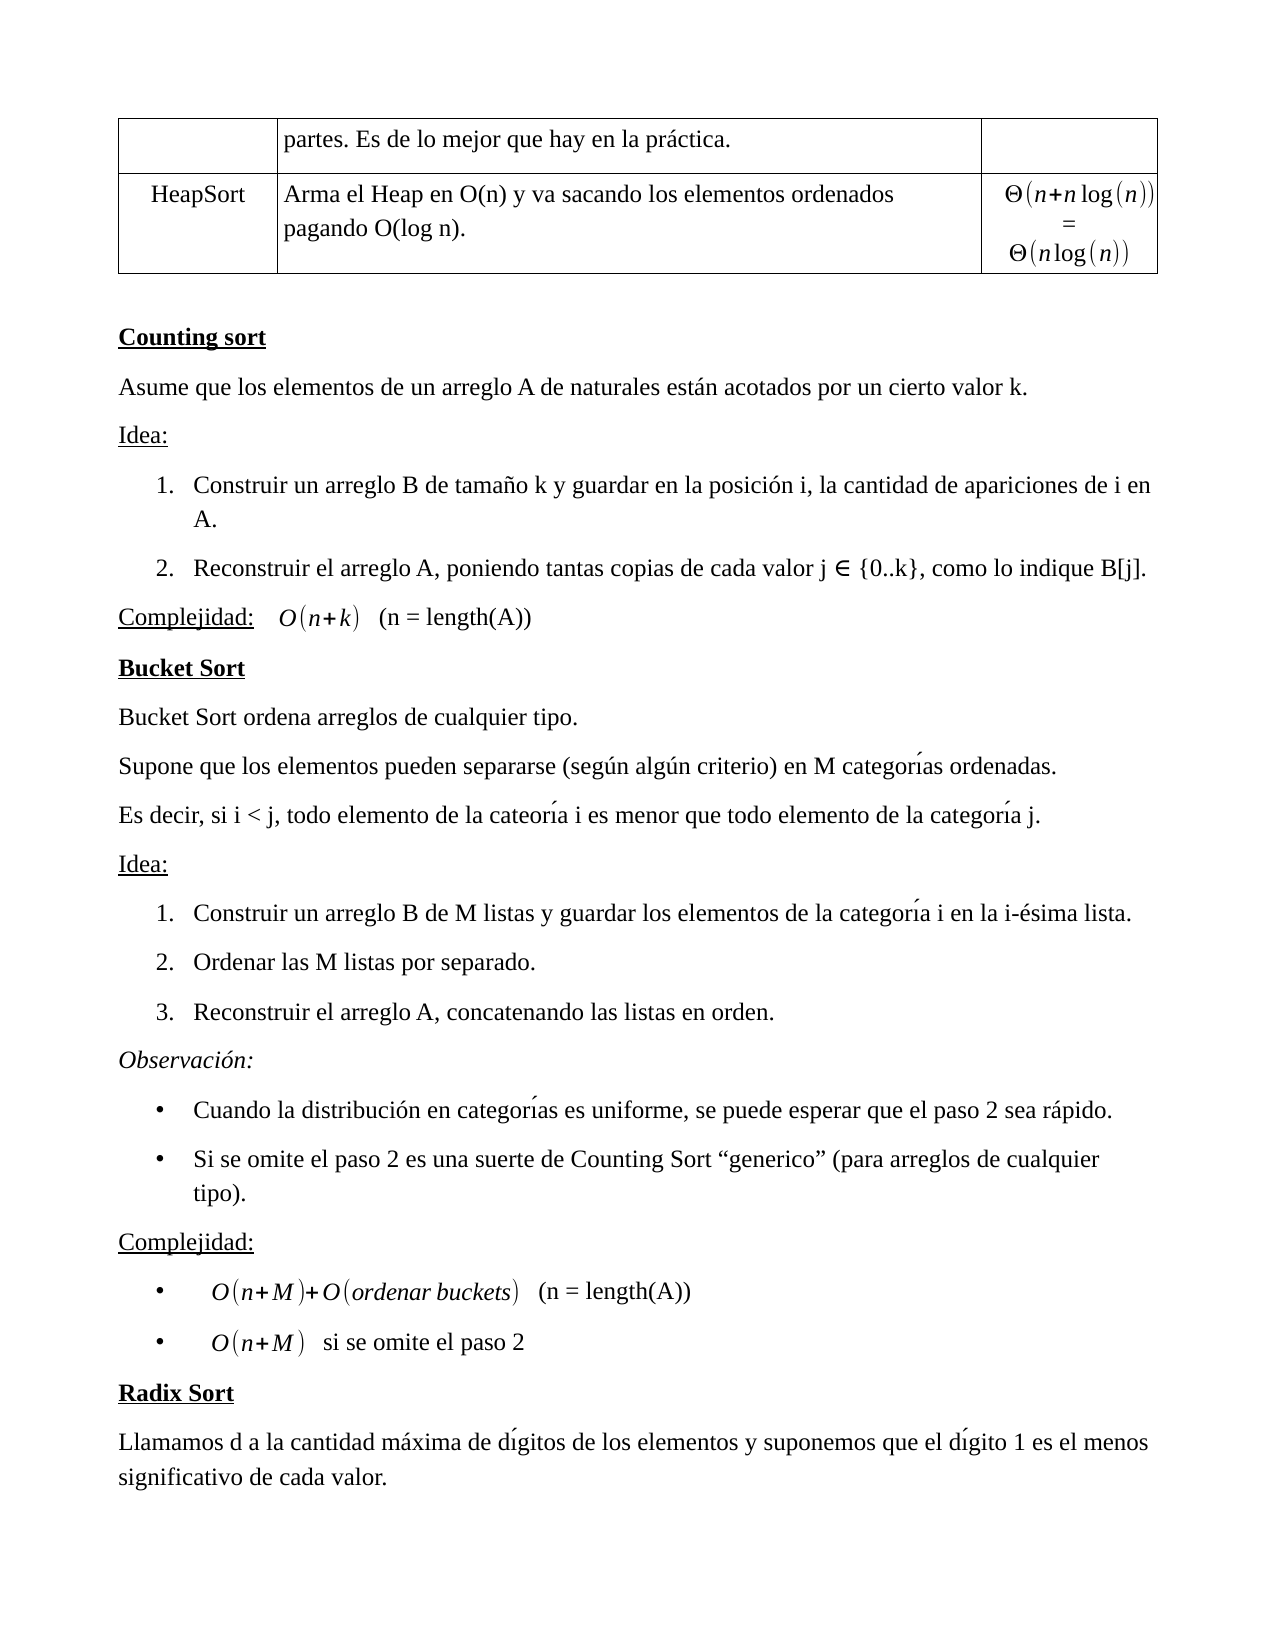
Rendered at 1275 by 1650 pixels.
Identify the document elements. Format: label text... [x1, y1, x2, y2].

table_cell = [982, 174, 1157, 273]
text Supone que los elementos pueden separarse (según algún criterio) en M categorı́as ordenadas. [118, 751, 1157, 780]
text Bucket Sort [118, 653, 1157, 682]
list Ordenar las M listas por separado. [156, 947, 1157, 976]
text Idea: [118, 421, 1157, 449]
text Observación: [118, 1046, 1157, 1074]
text Asume que los elementos de un arreglo A de naturales están acotados por un cierto valor k. [118, 372, 1157, 400]
text Complejidad: (n = length(A)) [118, 602, 1157, 633]
table_cell [982, 119, 1157, 173]
table_cell partes. Es de lo mejor que hay en la práctica. [278, 119, 981, 173]
table_cell Arma el Heap en O(n) y va sacando los elementos ordenados pagando O(log n). [278, 174, 981, 273]
list si se omite el paso 2 [156, 1327, 1157, 1358]
list Construir un arreglo B de M listas y guardar los elementos de la categorı́a i en la i-ésima lista. [156, 898, 1157, 927]
list (n = length(A)) [156, 1276, 1157, 1307]
text Idea: [118, 849, 1157, 878]
table_cell [119, 119, 277, 173]
list Reconstruir el arreglo A, poniendo tantas copias de cada valor j ∈ {0..k}, como lo indique B[j]. [156, 553, 1157, 582]
list Cuando la distribución en categorı́as es uniforme, se puede esperar que el paso 2 sea rápido. [156, 1095, 1157, 1123]
list Construir un arreglo B de tamaño k y guardar en la posición i, la cantidad de apariciones de i en A. [156, 470, 1157, 533]
text Complejidad: [118, 1227, 1157, 1256]
list Reconstruir el arreglo A, concatenando las listas en orden. [156, 997, 1157, 1025]
text Llamamos d a la cantidad máxima de dı́gitos de los elementos y suponemos que el dı́gito 1 es el menos significativo de cada valor. [118, 1427, 1157, 1490]
text Counting sort [118, 322, 1157, 351]
text Bucket Sort ordena arreglos de cualquier tipo. [118, 702, 1157, 731]
text Es decir, si i < j, todo elemento de la cateorı́a i es menor que todo elemento de la categorı́a j. [118, 800, 1157, 829]
list Si se omite el paso 2 es una suerte de Counting Sort “generico” (para arreglos de cualquier tipo). [156, 1144, 1157, 1207]
table_cell HeapSort [119, 174, 277, 273]
text Radix Sort [118, 1378, 1157, 1407]
